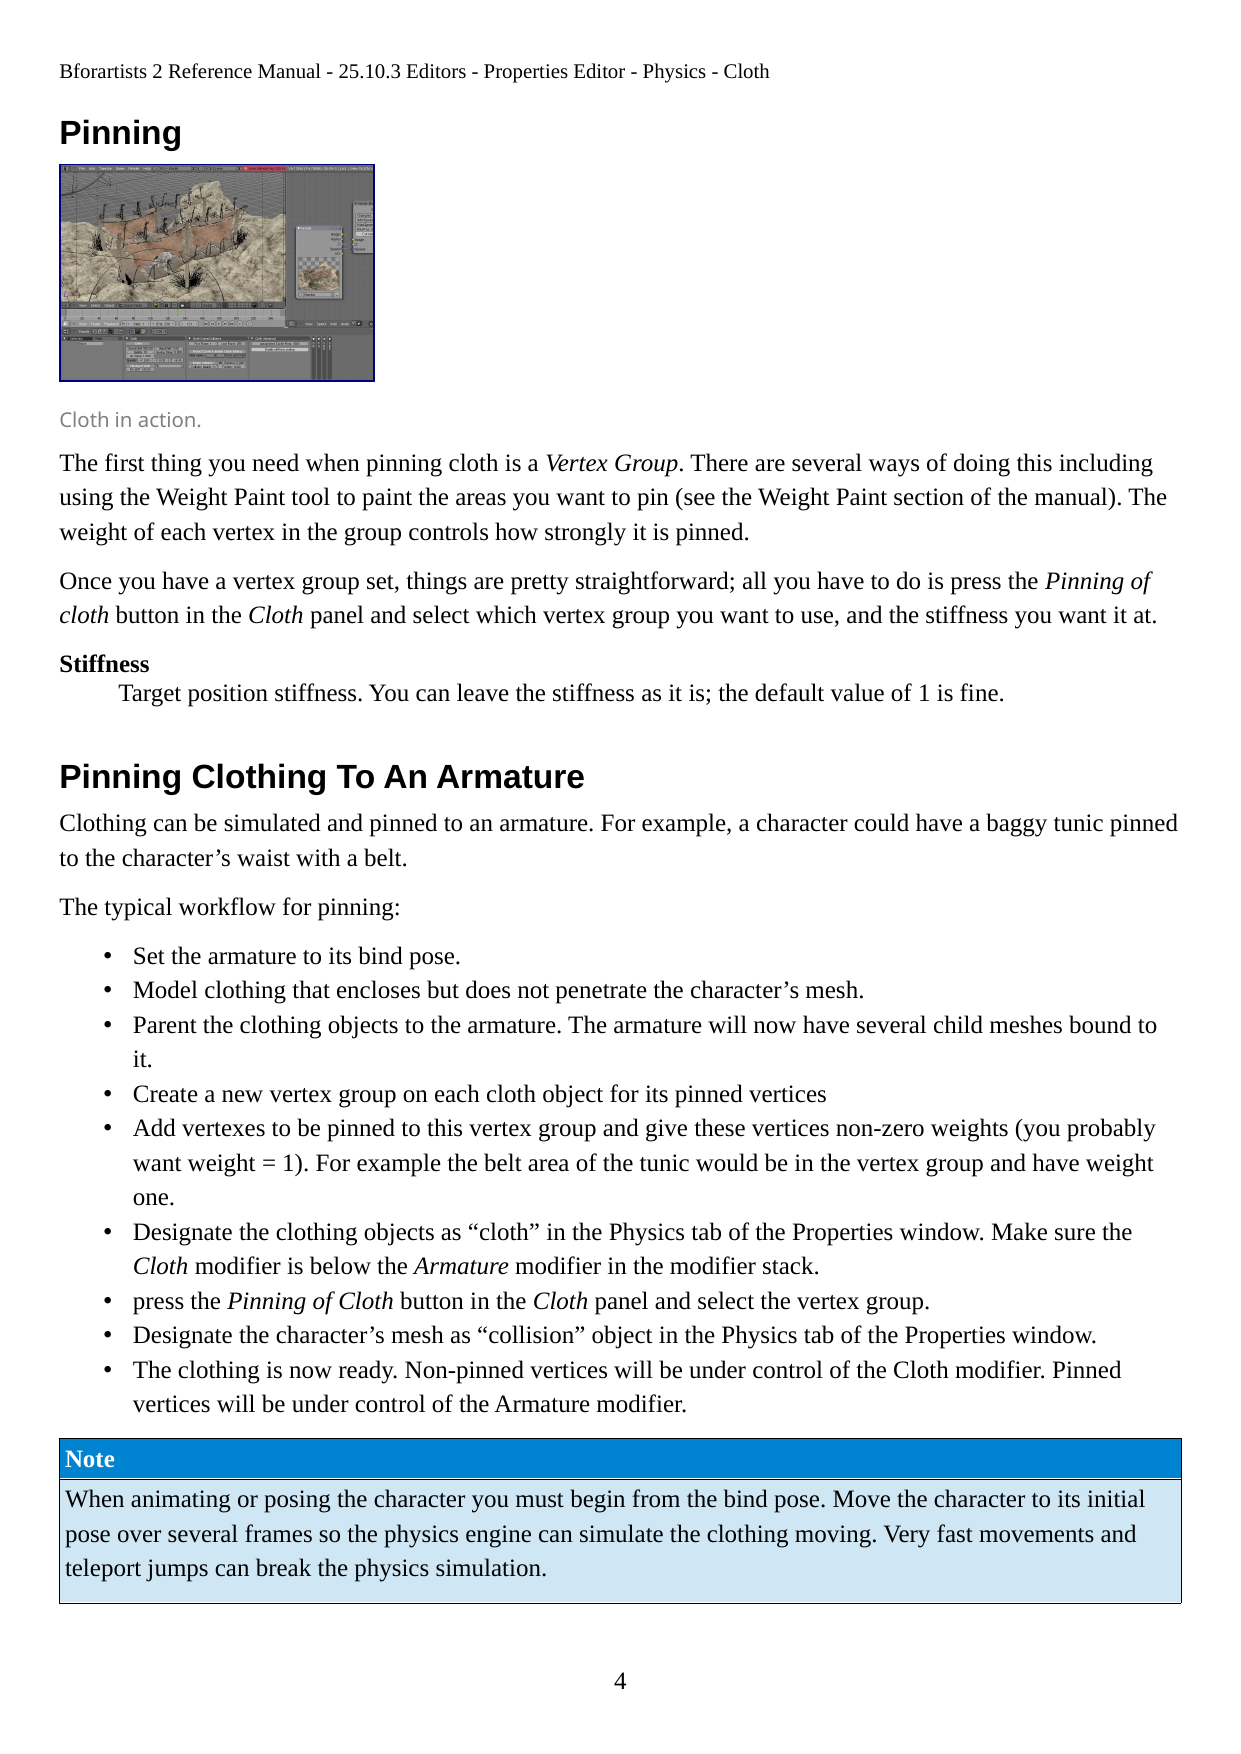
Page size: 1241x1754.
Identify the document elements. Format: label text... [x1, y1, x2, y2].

list Designate the character’s mesh as “collision” object in the Physics tab of the Properties window. [103, 1320, 1181, 1349]
list Target position stiffness. You can leave the stiffness as it is; the default value of 1 is fine. [118, 678, 1181, 707]
picture [61, 165, 373, 380]
list Parent the clothing objects to the armature. The armature will now have several child meshes bound to it. [103, 1010, 1181, 1073]
text Clothing can be simulated and pinned to an armature. For example, a character could have a baggy tunic pinned to the character’s waist with a belt. [59, 808, 1181, 872]
list Designate the clothing objects as “cloth” in the Physics tab of the Properties window. Make sure the Cloth modifier is below the Armature modifier in the modifier stack. [103, 1217, 1181, 1280]
list Create a new vertex group on each cloth object for its pinned vertices [103, 1079, 1181, 1108]
list Set the armature to its bind pose. [103, 941, 1181, 970]
subtitle Pinning [59, 113, 1181, 151]
text Once you have a vertex group set, things are pretty straightforward; all you have to do is press the Pinning of cloth button in the Cloth panel and select which vertex group you want to use, and the stiffness you want it at. [59, 566, 1181, 629]
list press the Pinning of Cloth button in the Cloth panel and select the vertex group. [103, 1286, 1181, 1314]
subtitle Stiffness [59, 649, 1181, 678]
text The first thing you need when pinning cloth is a Vertex Group. There are several ways of doing this including using the Weight Paint tool to paint the areas you want to pin (see the Weight Paint section of the manual). The weight of each vertex in the group controls how strongly it is pinned. [59, 448, 1181, 546]
list The clothing is now ready. Non-pinned vertices will be under control of the Cloth modifier. Pinned vertices will be under control of the Armature modifier. [103, 1355, 1181, 1418]
text The typical workflow for pinning: [59, 892, 1181, 921]
subtitle Pinning Clothing To An Armature [59, 757, 1181, 796]
table_cell When animating or posing the character you must begin from the bind pose. Move the character to its initial pose over several frames so the physics engine can simulate the clothing moving. Very fast movements and teleport jumps can break the physics simulation. [60, 1480, 1181, 1602]
text Cloth in action. [59, 402, 1181, 433]
table_header Note [60, 1439, 1181, 1478]
list Add vertexes to be pinned to this vertex group and give these vertices non-zero weights (you probably want weight = 1). For example the belt area of the tunic would be in the vertex group and have weight one. [103, 1113, 1181, 1211]
list Model clothing that encloses but does not penetrate the character’s mesh. [103, 975, 1181, 1004]
